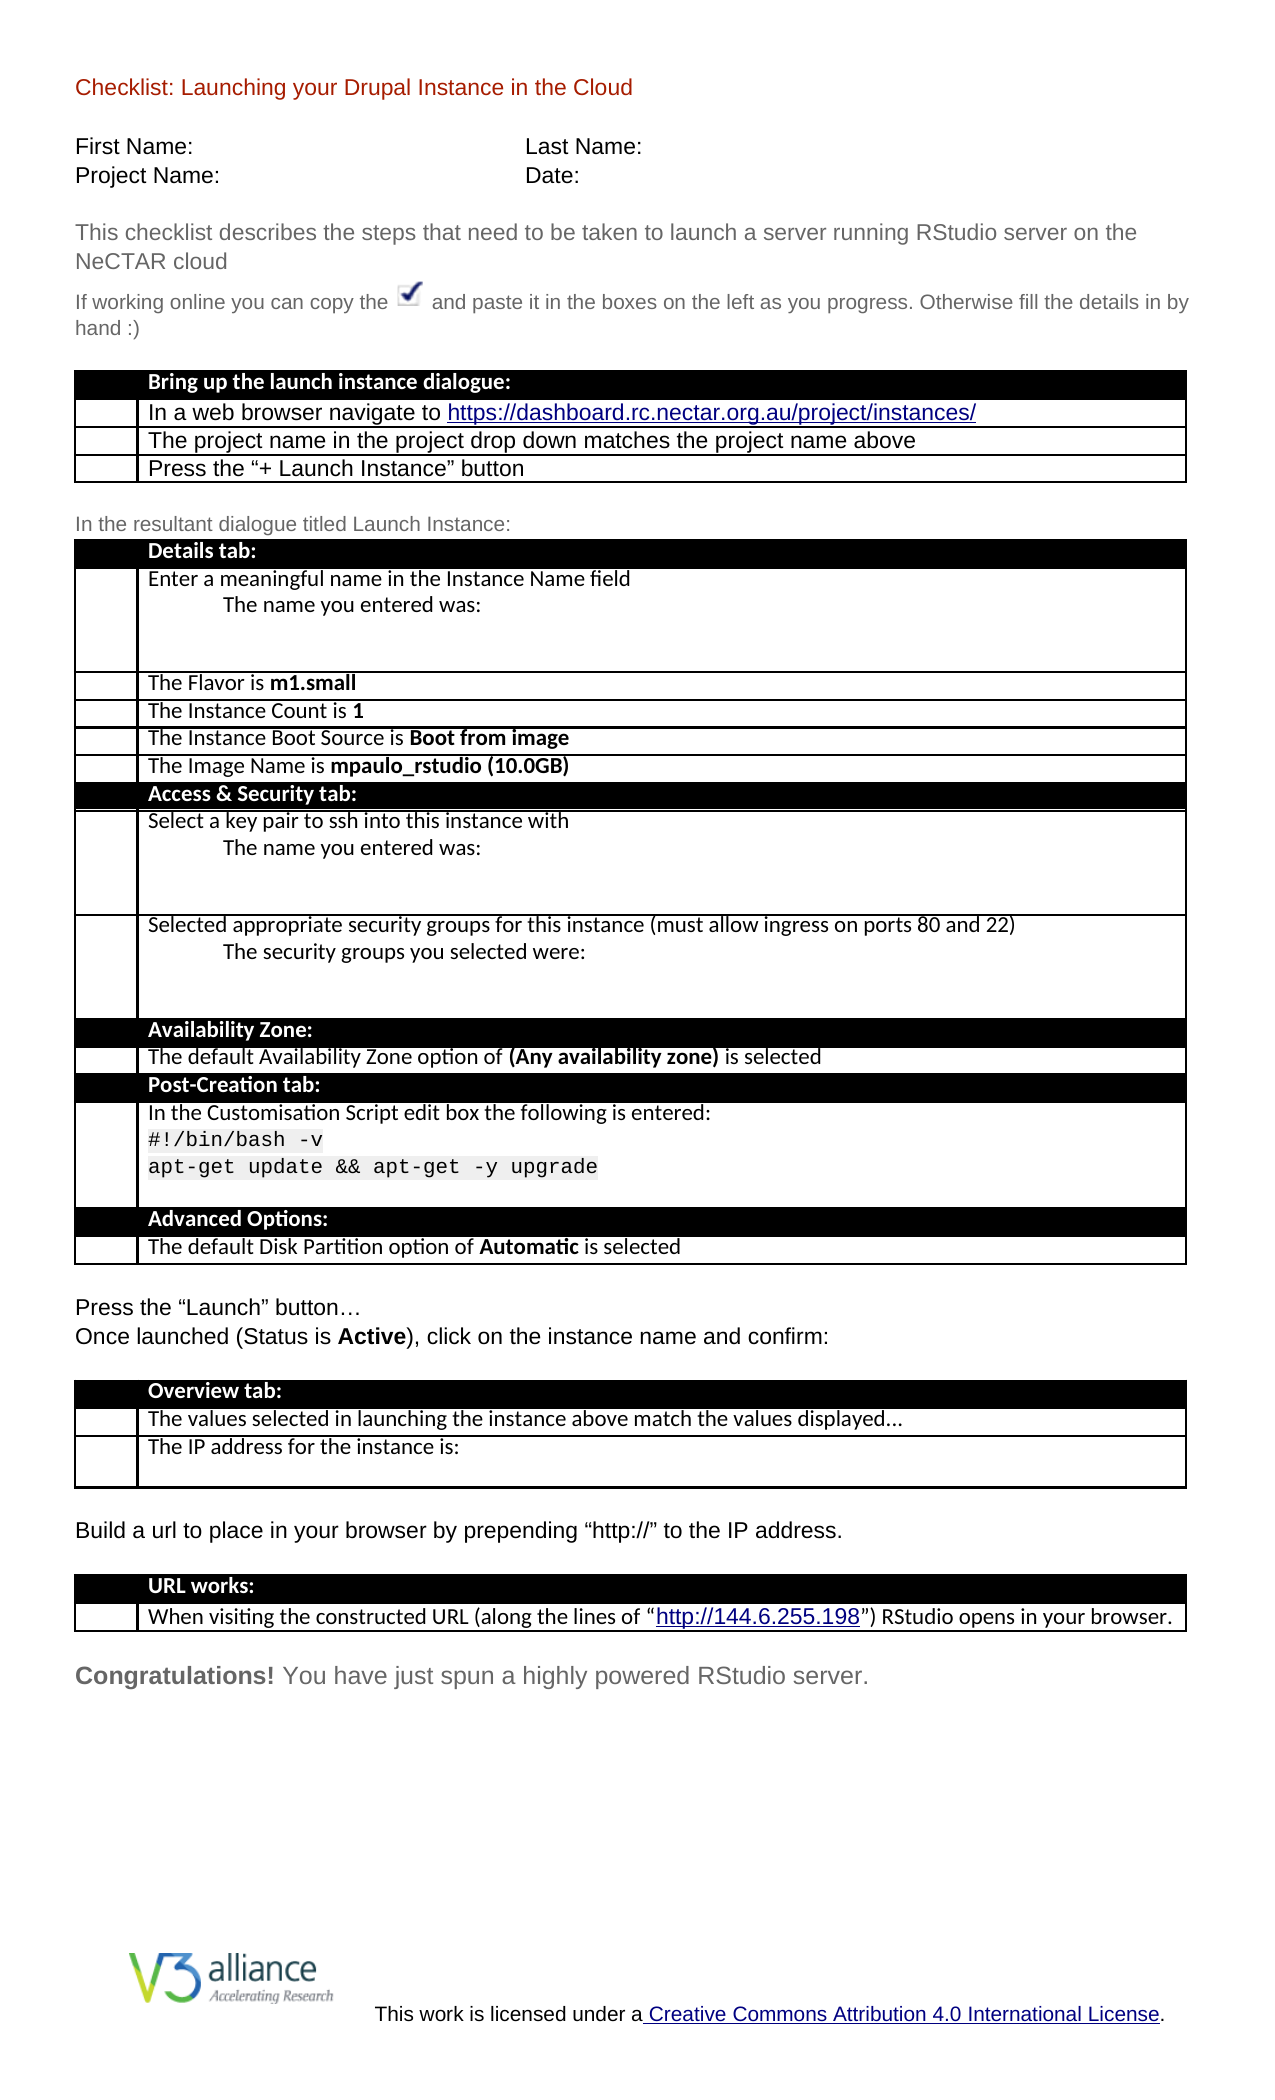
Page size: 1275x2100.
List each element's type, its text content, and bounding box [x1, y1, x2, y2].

table_cell Advanced Options: [139, 1209, 1185, 1235]
table_cell Post-Creation tab: [139, 1075, 1185, 1101]
table_cell In the Customisation Script edit box the following is entered: #!/bin/bash -v apt-get update && apt-get -y upgrade [139, 1103, 1185, 1207]
table_header Details tab: [139, 541, 1185, 567]
table_cell [76, 701, 136, 726]
table_cell [76, 673, 136, 699]
table_cell In a web browser navigate to https://dashboard.rc.nectar.org.au/project/instances/ [139, 400, 1185, 426]
table_header Bring up the launch instance dialogue: [139, 372, 1185, 398]
table_cell Enter a meaningful name in the Instance Name field The name you entered was: [139, 569, 1185, 671]
table_cell [76, 456, 136, 481]
table_cell [76, 1075, 136, 1101]
table_cell [76, 784, 136, 809]
table_cell [76, 1237, 136, 1263]
table_cell [76, 1020, 136, 1045]
table_cell Selected appropriate security groups for this instance (must allow ingress on ports 80 and 22) The security groups you selected were: [139, 916, 1185, 1018]
table_header URL works: [139, 1576, 1185, 1602]
table_cell The Flavor is m1.small [139, 673, 1185, 699]
table_header [76, 1382, 136, 1407]
picture [397, 281, 423, 306]
table_cell The project name in the project drop down matches the project name above [139, 428, 1185, 453]
table_cell [76, 756, 136, 782]
table_cell The default Disk Partition option of Automatic is selected [139, 1237, 1185, 1263]
text Checklist: Launching your Drupal Instance in the Cloud [75, 75, 1200, 101]
table_cell The Image Name is mpaulo_rstudio (10.0GB) [139, 756, 1185, 782]
table_cell The Instance Count is 1 [139, 701, 1185, 726]
table_cell [76, 812, 136, 914]
text Congratulations! You have just spun a highly powered RStudio server. [75, 1662, 1200, 1689]
table_header [76, 372, 136, 398]
table_cell The values selected in launching the instance above match the values displayed... [139, 1409, 1185, 1435]
table_cell [76, 569, 136, 671]
text In the resultant dialogue titled Launch Instance: [75, 513, 1200, 536]
text Once launched (Status is Active), click on the instance name and confirm: [75, 1323, 1200, 1349]
table_cell The IP address for the instance is: [139, 1437, 1185, 1486]
table_cell The default Availability Zone option of (Any availability zone) is selected [139, 1048, 1185, 1073]
table_cell [76, 1048, 136, 1073]
text Project Name: Date: [75, 163, 1200, 189]
table_cell [76, 400, 136, 426]
table_header [76, 541, 136, 567]
table_cell [76, 1437, 136, 1486]
table_cell The Instance Boot Source is Boot from image [139, 729, 1185, 754]
table_cell [76, 729, 136, 754]
table_cell Press the “+ Launch Instance” button [139, 456, 1185, 481]
table_cell [76, 916, 136, 1018]
table_cell Availability Zone: [139, 1020, 1185, 1045]
table_cell [76, 1209, 136, 1235]
table_cell Select a key pair to ssh into this instance with The name you entered was: [139, 812, 1185, 914]
text First Name: Last Name: [75, 134, 1200, 159]
text If working online you can copy the and paste it in the boxes on the left as you progress. Otherwise fill the details in by hand :) [75, 278, 1200, 340]
table_cell [76, 1103, 136, 1207]
table_cell [76, 1604, 136, 1630]
text Press the “Launch” button… [75, 1294, 1200, 1320]
table_header [76, 1576, 136, 1602]
text Build a url to place in your browser by prepending “http://” to the IP address. [75, 1518, 1200, 1543]
table_header Overview tab: [139, 1382, 1185, 1407]
text This checklist describes the steps that need to be taken to launch a server running RStudio server on the NeCTAR cloud [75, 219, 1200, 274]
table_cell [76, 1409, 136, 1435]
table_cell [76, 428, 136, 453]
table_cell When visiting the constructed URL (along the lines of “http://144.6.255.198”) RStudio opens in your browser. [139, 1604, 1185, 1630]
picture [128, 1953, 356, 2004]
table_cell Access & Security tab: [139, 784, 1185, 809]
